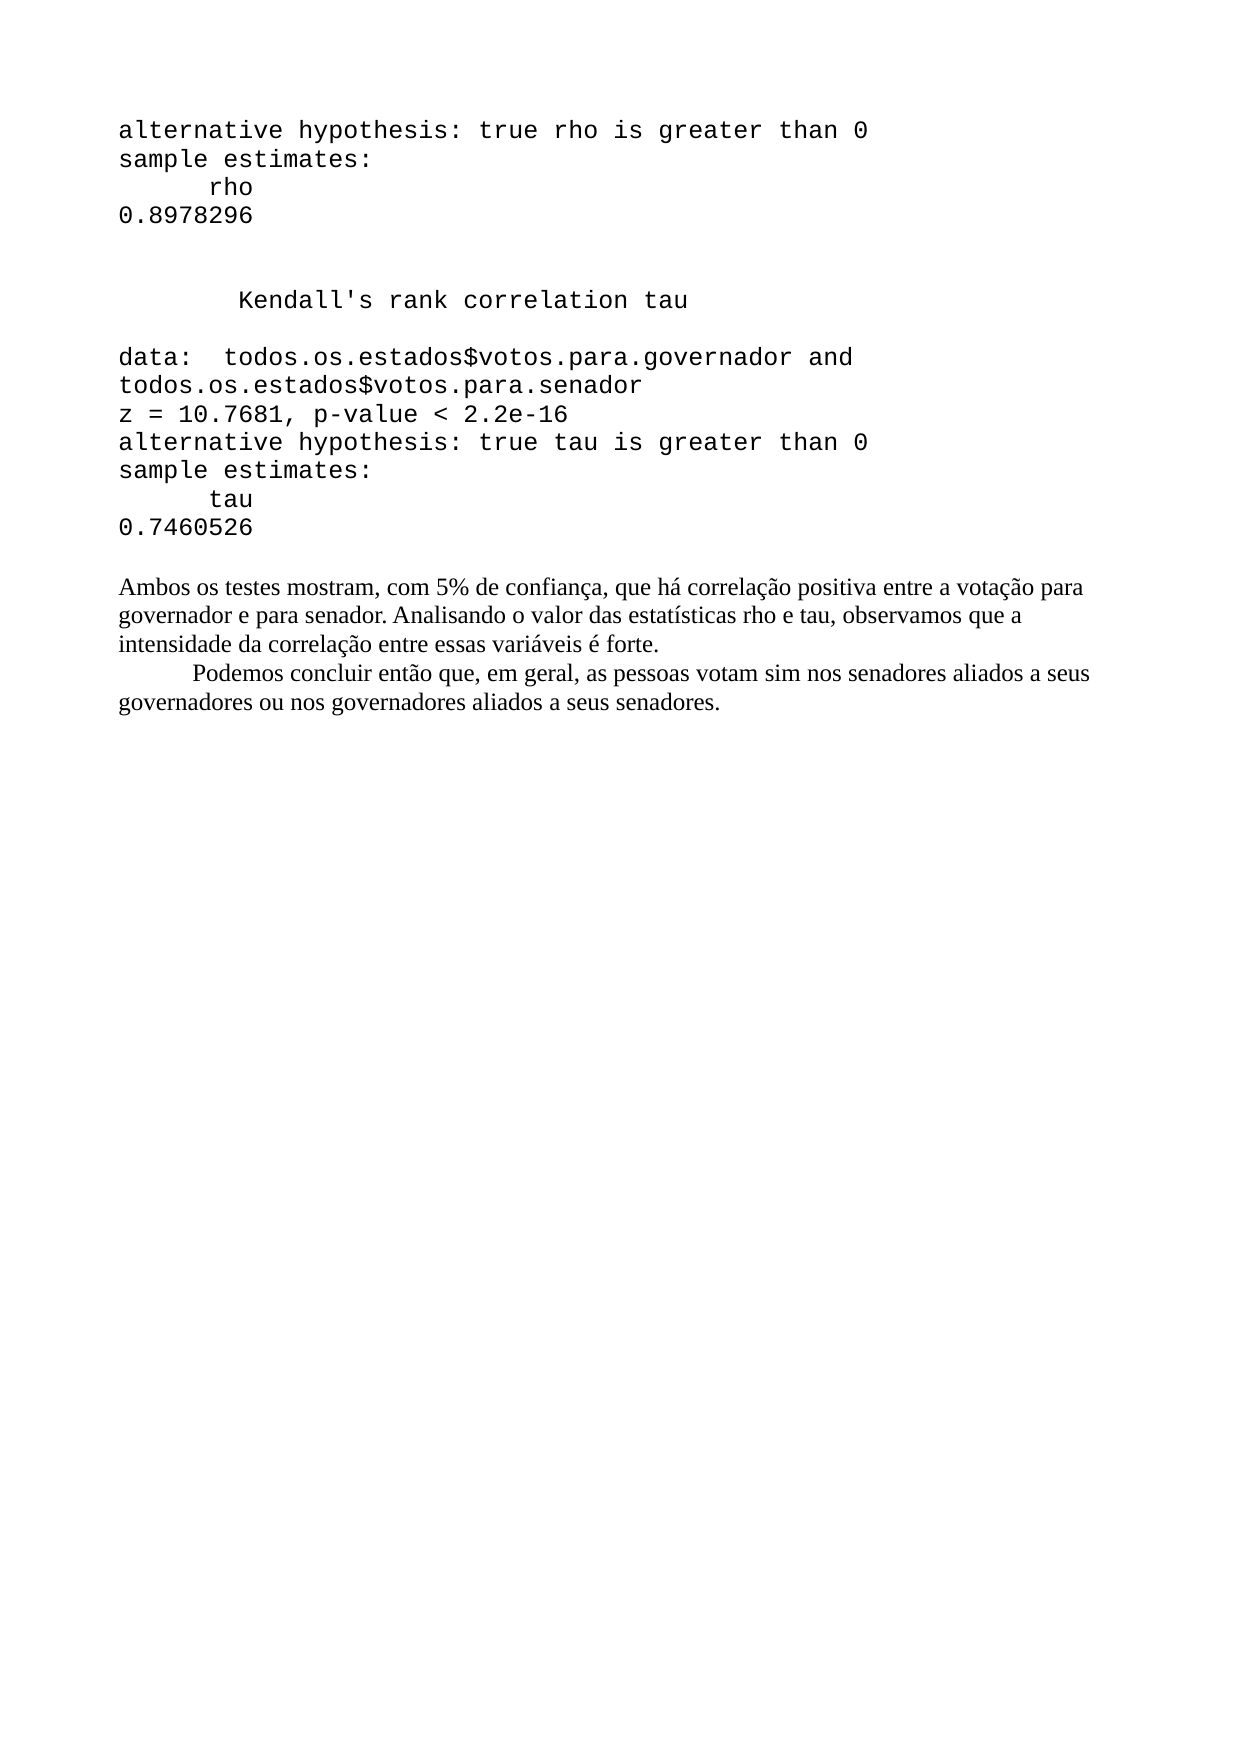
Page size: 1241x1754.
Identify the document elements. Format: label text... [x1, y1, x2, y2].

text 0.7460526 [118, 515, 1122, 543]
text alternative hypothesis: true rho is greater than 0 [118, 118, 1122, 146]
text 0.8978296 [118, 203, 1122, 231]
text data: todos.os.estados$votos.para.governador and todos.os.estados$votos.para.senador [118, 345, 1122, 401]
text Ambos os testes mostram, com 5% de confiança, que há correlação positiva entre a votação para governador e para senador. Analisando o valor das estatísticas rho e tau, observamos que a intensidade da correlação entre essas variáveis é forte. [118, 572, 1122, 658]
text Podemos concluir então que, em geral, as pessoas votam sim nos senadores aliados a seus governadores ou nos governadores aliados a seus senadores. [118, 658, 1122, 716]
text z = 10.7681, p-value < 2.2e-16 [118, 401, 1122, 430]
text alternative hypothesis: true tau is greater than 0 [118, 430, 1122, 458]
text sample estimates: [118, 146, 1122, 175]
text sample estimates: [118, 458, 1122, 486]
text tau [118, 486, 1122, 515]
text Kendall's rank correlation tau [118, 288, 1122, 316]
text rho [118, 175, 1122, 203]
